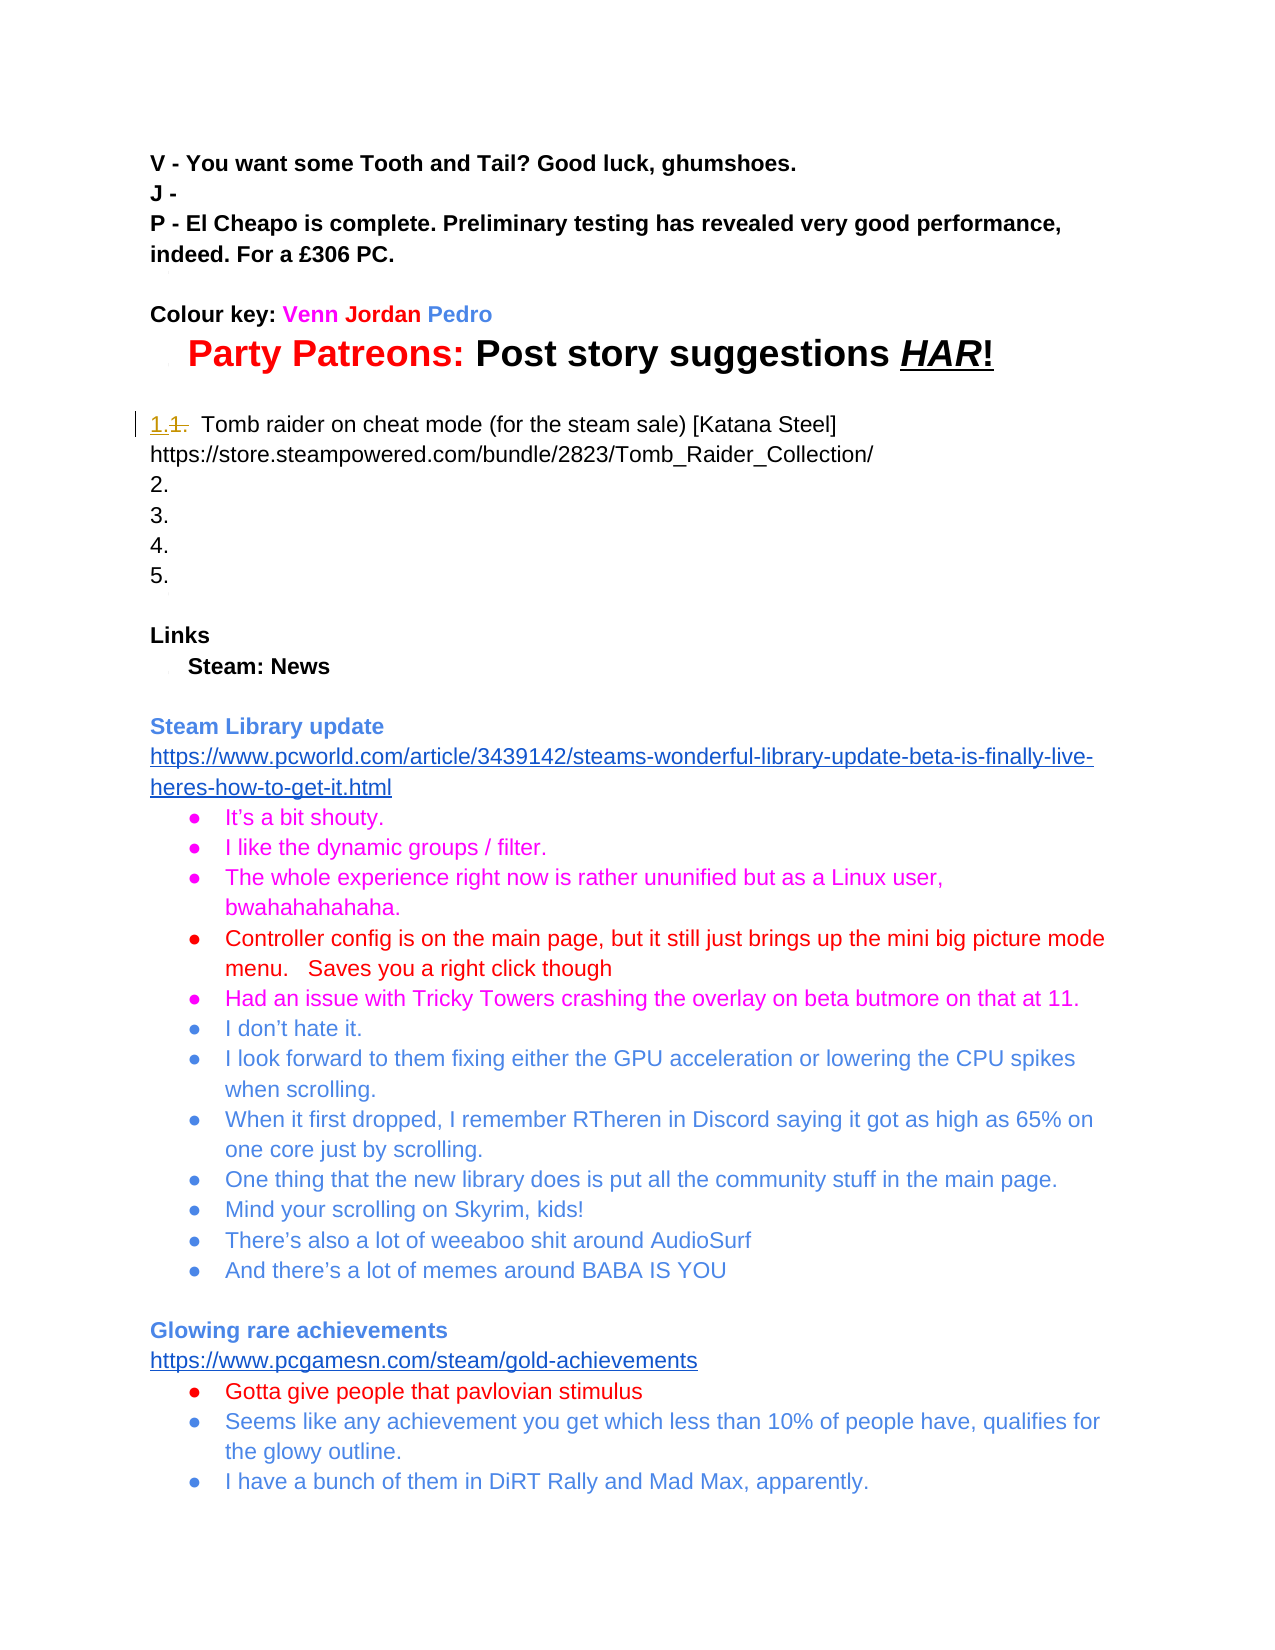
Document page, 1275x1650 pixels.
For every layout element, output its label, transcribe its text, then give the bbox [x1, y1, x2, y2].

list The whole experience right now is rather ununified but as a Linux user, bwahahahahaha. [187, 864, 1125, 921]
list I look forward to them fixing either the GPU acceleration or lowering the CPU spikes when scrolling. [187, 1045, 1125, 1102]
text https://www.pcworld.com/article/3439142/steams-wonderful-library-update-beta-is-finally-live-heres-how-to-get-it.html [150, 743, 1125, 800]
list It’s a bit shouty. [187, 804, 1125, 830]
list I don’t hate it. [187, 1015, 1125, 1042]
text Steam: News [150, 653, 1125, 679]
list Controller config is on the main page, but it still just brings up the mini big picture mode menu. Saves you a right click though [187, 924, 1125, 981]
text 5. [150, 562, 1125, 588]
list Mind your scrolling on Skyrim, kids! [187, 1196, 1125, 1223]
text P - El Cheapo is complete. Preliminary testing has revealed very good performance, indeed. For a £306 PC. [150, 210, 1125, 267]
text 4. [150, 532, 1125, 558]
list There’s also a lot of weeaboo shit around AudioSurf [187, 1227, 1125, 1253]
text 2. [150, 471, 1125, 498]
list Seems like any achievement you get which less than 10% of people have, qualifies for the glowy outline. [187, 1408, 1125, 1464]
list Gotta give people that pavlovian stimulus [187, 1378, 1125, 1404]
text 1. Tomb raider on cheat mode (for the steam sale) [Katana Steel] https://store.steampowered.com/bundle/2823/Tomb_Raider_Collection/ [150, 411, 1125, 468]
list I like the dynamic groups / filter. [187, 834, 1125, 860]
text V - You want some Tooth and Tail? Good luck, ghumshoes. [150, 150, 1125, 176]
list When it first dropped, I remember RTheren in Discord saying it got as high as 65% on one core just by scrolling. [187, 1106, 1125, 1162]
text Party Patreons: Post story suggestions HAR! [150, 331, 1125, 374]
list Had an issue with Tricky Towers crashing the overlay on beta butmore on that at 11. [187, 985, 1125, 1011]
text https://www.pcgamesn.com/steam/gold-achievements [150, 1347, 1125, 1374]
text J - [150, 180, 1125, 207]
text 3. [150, 502, 1125, 528]
text Steam Library update [150, 713, 1125, 739]
list I have a bunch of them in DiRT Rally and Mad Max, apparently. [187, 1468, 1125, 1495]
text Glowing rare achievements [150, 1317, 1125, 1344]
text Links [150, 622, 1125, 649]
list And there’s a lot of memes around BABA IS YOU [187, 1257, 1125, 1283]
list One thing that the new library does is put all the community stuff in the main page. [187, 1166, 1125, 1193]
text Colour key: Venn Jordan Pedro [150, 301, 1125, 327]
